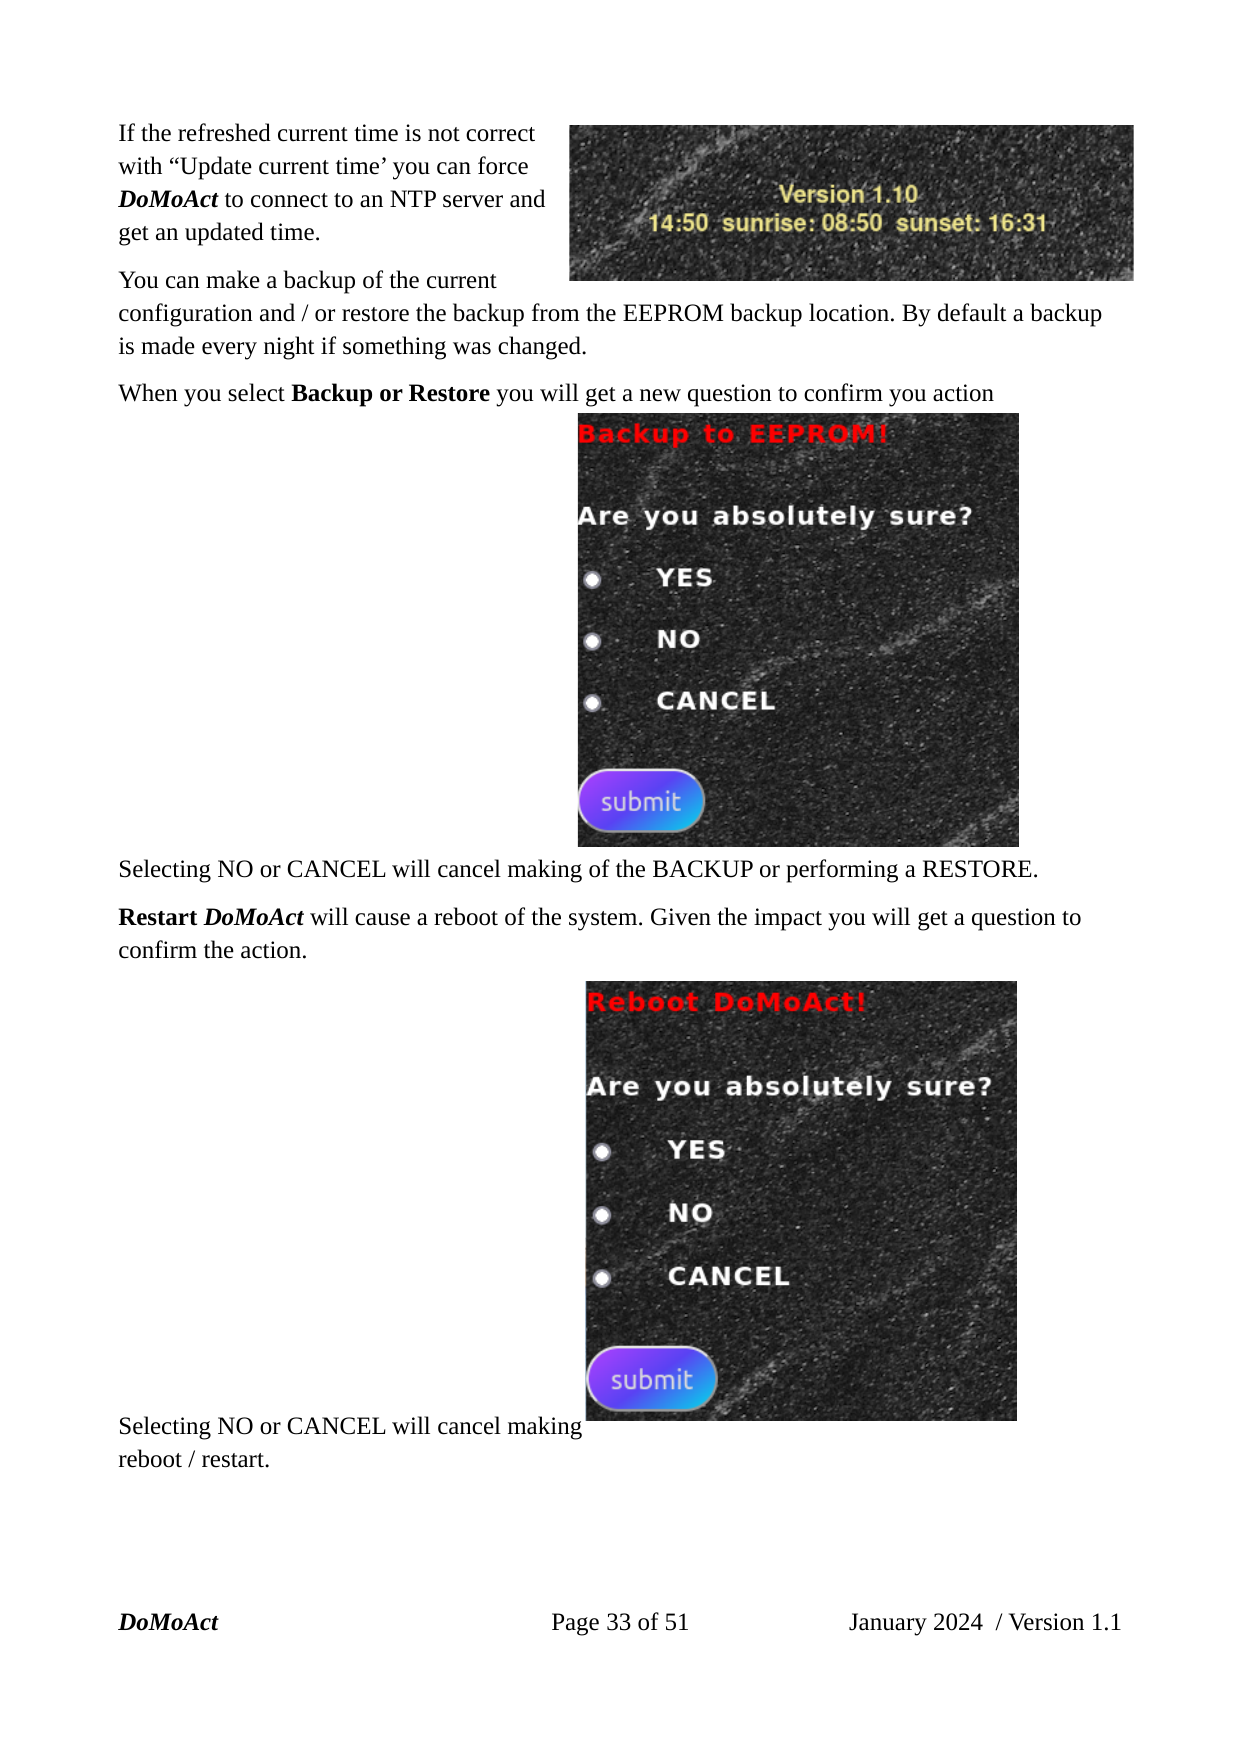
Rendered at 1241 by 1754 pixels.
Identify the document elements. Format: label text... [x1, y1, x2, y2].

picture [577, 413, 1019, 847]
picture [569, 125, 1134, 281]
text Selecting NO or CANCEL will cancel making of the BACKUP or performing a RESTORE. [118, 854, 1122, 883]
text You can make a backup of the current configuration and / or restore the backup from the EEPROM backup location. By default a backup is made every night if something was changed. [118, 265, 1122, 359]
text If the refreshed current time is not correct with “Update current time’ you can force DoMoAct to connect to an NTP server and get an updated time. [118, 118, 1122, 246]
text Selecting NO or CANCEL will cancel making reboot / restart. [118, 1411, 1122, 1473]
text When you select Backup or Restore you will get a new question to confirm you action [118, 378, 1122, 407]
picture [585, 981, 1017, 1421]
text Restart DoMoAct will cause a reboot of the system. Given the impact you will get a question to confirm the action. [118, 902, 1122, 964]
